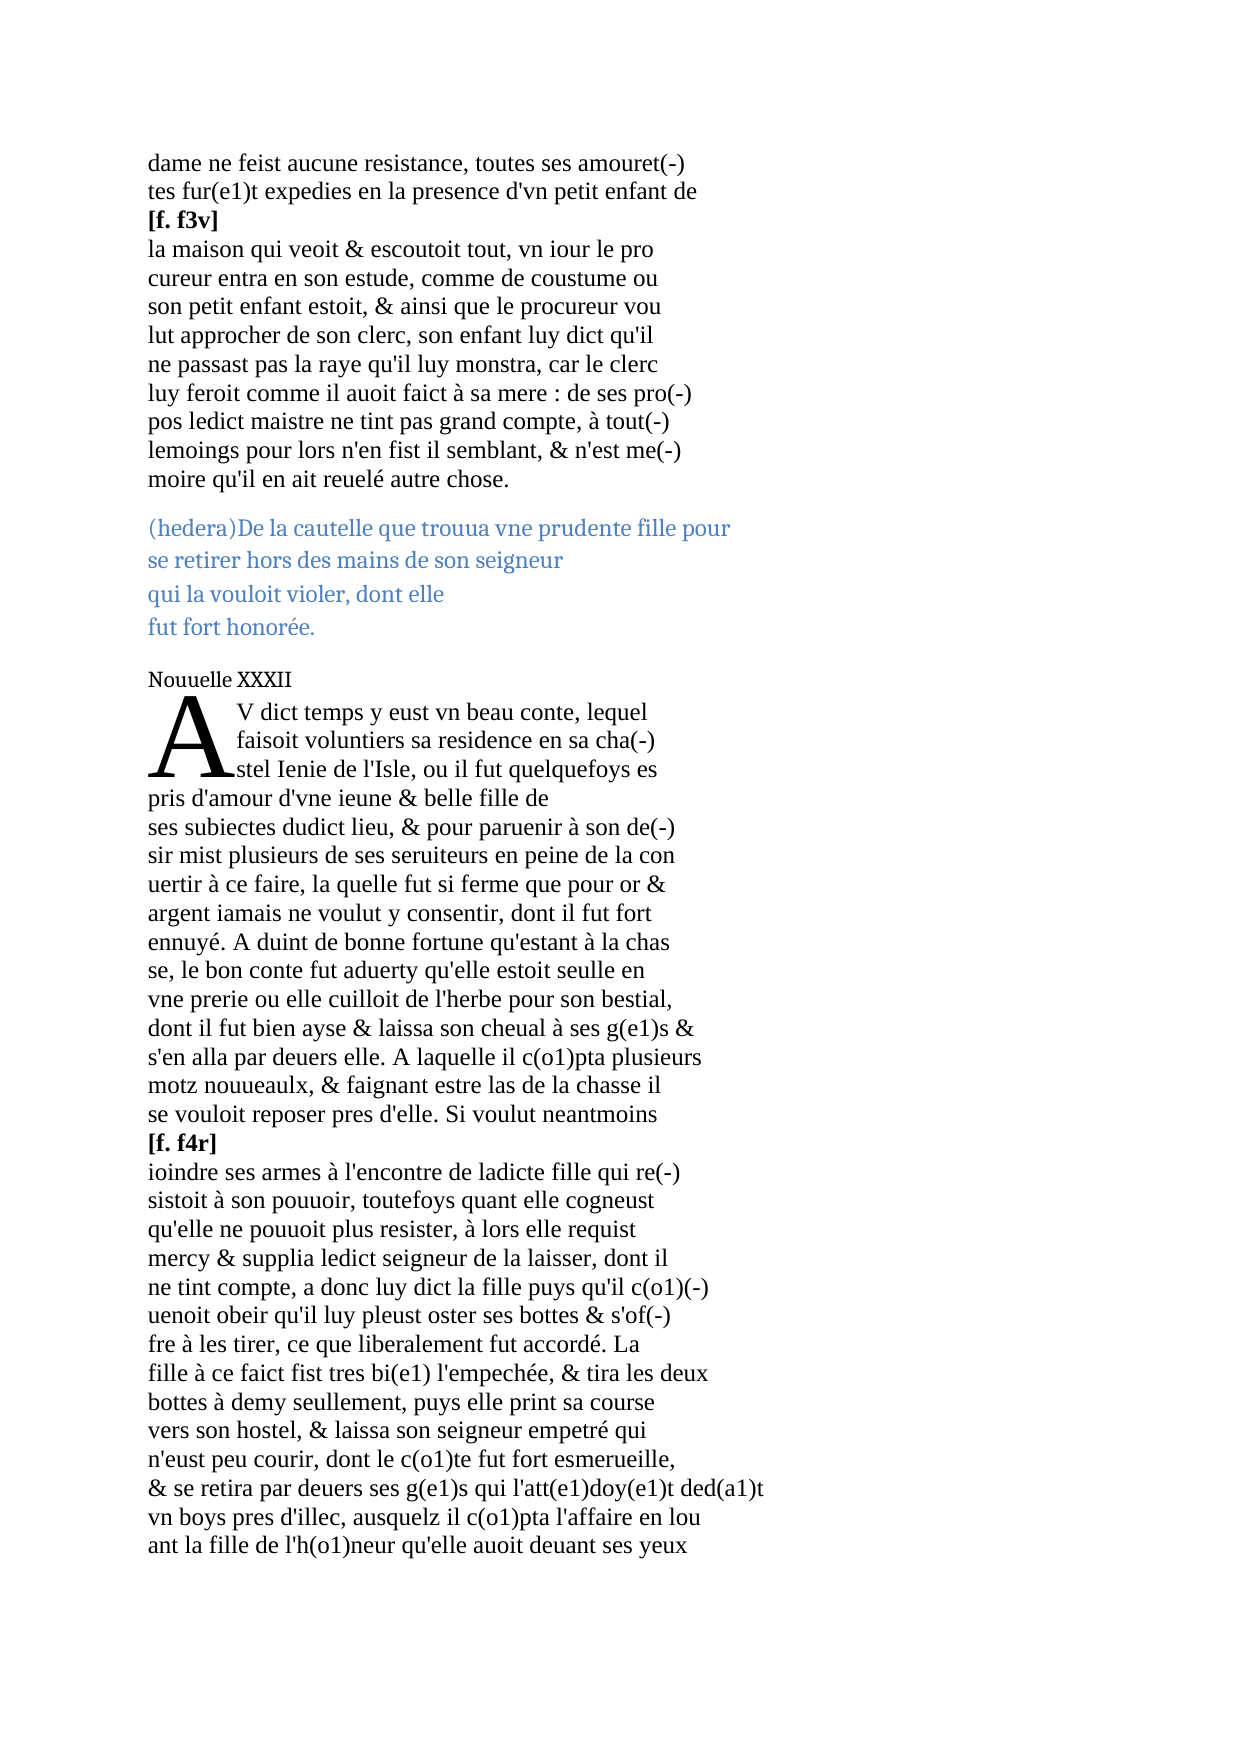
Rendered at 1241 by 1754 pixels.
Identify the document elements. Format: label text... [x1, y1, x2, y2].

text dame ne feist aucune resistance, toutes ses amouret(-) tes fur(e1)t expedies en la presence d'vn petit enfant de [f. f3v] la maison qui veoit & escoutoit tout, vn iour le pro cureur entra en son estude, comme de coustume ou son petit enfant estoit, & ainsi que le procureur vou lut approcher de son clerc, son enfant luy dict qu'il ne passast pas la raye qu'il luy monstra, car le clerc luy feroit comme il auoit faict à sa mere : de ses pro(-) pos ledict maistre ne tint pas grand compte, à tout(-) lemoings pour lors n'en fist il semblant, & n'est me(-) moire qu'il en ait reuelé autre chose. [148, 148, 1093, 493]
subtitle Nouuelle XXXII [148, 666, 1093, 693]
subtitle (hedera)De la cautelle que trouua vne prudente fille pour se retirer hors des mains de son seigneur qui la vouloit violer, dont elle fut fort honorée. [148, 513, 1093, 641]
text AV dict temps y eust vn beau conte, lequel faisoit voluntiers sa residence en sa cha(-) stel Ienie de l'Isle, ou il fut quelquefoys es pris d'amour d'vne ieune & belle fille de ses subiectes dudict lieu, & pour paruenir à son de(-) sir mist plusieurs de ses seruiteurs en peine de la con uertir à ce faire, la quelle fut si ferme que pour or & argent iamais ne voulut y consentir, dont il fut fort ennuyé. A duint de bonne fortune qu'estant à la chas se, le bon conte fut aduerty qu'elle estoit seulle en vne prerie ou elle cuilloit de l'herbe pour son bestial, dont il fut bien ayse & laissa son cheual à ses g(e1)s & s'en alla par deuers elle. A laquelle il c(o1)pta plusieurs motz nouueaulx, & faignant estre las de la chasse il se vouloit reposer pres d'elle. Si voulut neantmoins [f. f4r] ioindre ses armes à l'encontre de ladicte fille qui re(-) sistoit à son pouuoir, toutefoys quant elle cogneust qu'elle ne pouuoit plus resister, à lors elle requist mercy & supplia ledict seigneur de la laisser, dont il ne tint compte, a donc luy dict la fille puys qu'il c(o1)(-) uenoit obeir qu'il luy pleust oster ses bottes & s'of(-) fre à les tirer, ce que liberalement fut accordé. La fille à ce faict fist tres bi(e1) l'empechée, & tira les deux bottes à demy seullement, puys elle print sa course vers son hostel, & laissa son seigneur empetré qui n'eust peu courir, dont le c(o1)te fut fort esmerueille, & se retira par deuers ses g(e1)s qui l'att(e1)doy(e1)t ded(a1)t vn boys pres d'illec, ausquelz il c(o1)pta l'affaire en lou ant la fille de l'h(o1)neur qu'elle auoit deuant ses yeux [148, 697, 1093, 1559]
